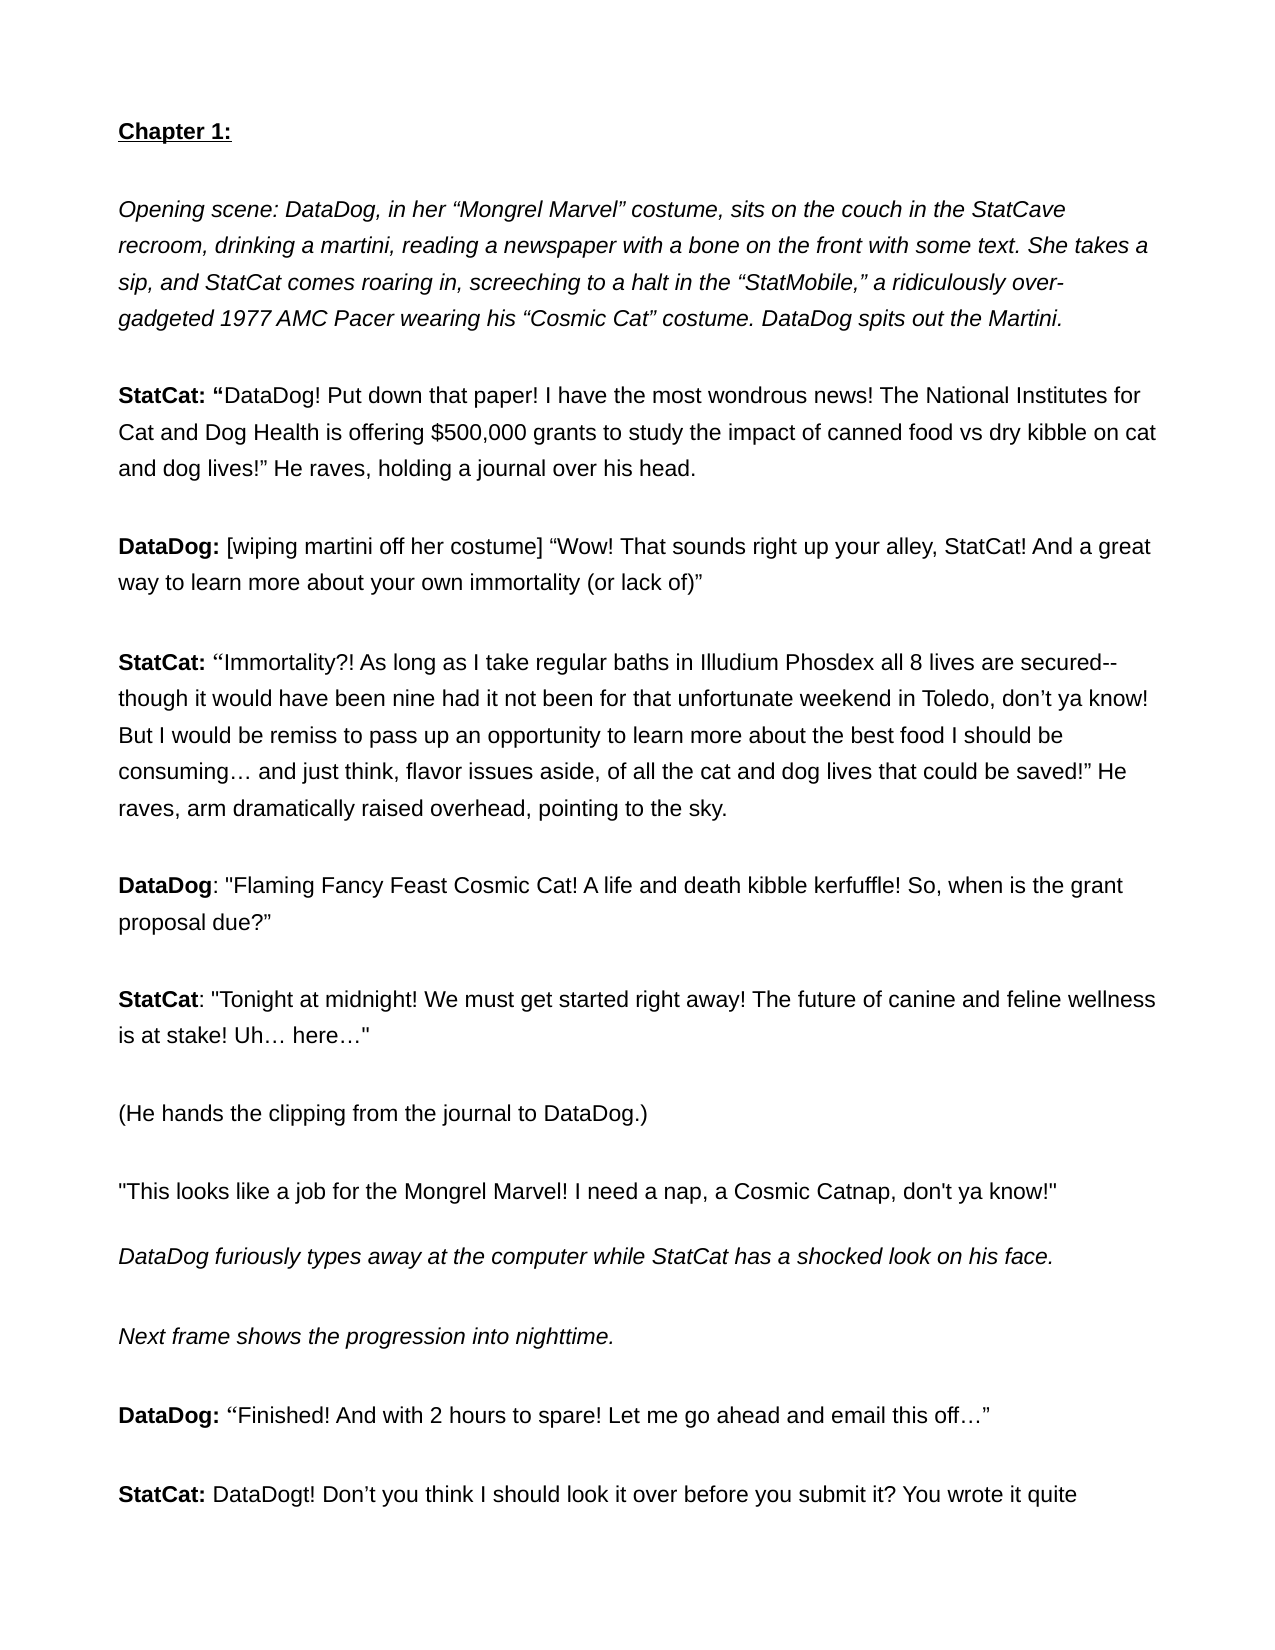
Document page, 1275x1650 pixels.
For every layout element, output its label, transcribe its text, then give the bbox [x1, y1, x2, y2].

text DataDog: "Flaming Fancy Feast Cosmic Cat! A life and death kibble kerfuffle! So, when is the grant proposal due?” [118, 872, 1157, 935]
text DataDog: [wiping martini off her costume] “Wow! That sounds right up your alley, StatCat! And a great way to learn more about your own immortality (or lack of)” [118, 533, 1157, 595]
text Chapter 1: [118, 118, 1157, 144]
text (He hands the clipping from the journal to DataDog.) [118, 1100, 1157, 1126]
text "This looks like a job for the Mongrel Marvel! I need a nap, a Cosmic Catnap, don't ya know!" [118, 1178, 1157, 1204]
text StatCat: “Immortality?! As long as I take regular baths in Illudium Phosdex all 8 lives are secured--though it would have been nine had it not been for that unfortunate weekend in Toledo, don’t ya know! But I would be remiss to pass up an opportunity to learn more about the best food I should be consuming… and just think, flavor issues aside, of all the cat and dog lives that could be saved!” He raves, arm dramatically raised overhead, pointing to the sky. [118, 647, 1157, 821]
text DataDog: “Finished! And with 2 hours to spare! Let me go ahead and email this off…” [118, 1400, 1157, 1429]
text StatCat: "Tonight at midnight! We must get started right away! The future of canine and feline wellness is at stake! Uh… here…" [118, 986, 1157, 1049]
text DataDog furiously types away at the computer while StatCat has a shocked look on his face. [118, 1214, 1157, 1269]
text Opening scene: DataDog, in her “Mongrel Marvel” costume, sits on the couch in the StatCave recroom, drinking a martini, reading a newspaper with a bone on the front with some text. She takes a sip, and StatCat comes roaring in, screeching to a halt in the “StatMobile,” a ridiculously over-gadgeted 1977 AMC Pacer wearing his “Cosmic Cat” costume. DataDog spits out the Martini. [118, 196, 1157, 331]
text StatCat: DataDogt! Don’t you think I should look it over before you submit it? You wrote it quite [118, 1481, 1157, 1508]
text StatCat: “DataDog! Put down that paper! I have the most wondrous news! The National Institutes for Cat and Dog Health is offering $500,000 grants to study the impact of canned food vs dry kibble on cat and dog lives!” He raves, holding a journal over his head. [118, 382, 1157, 481]
text Next frame shows the progression into nighttime. [118, 1323, 1157, 1349]
